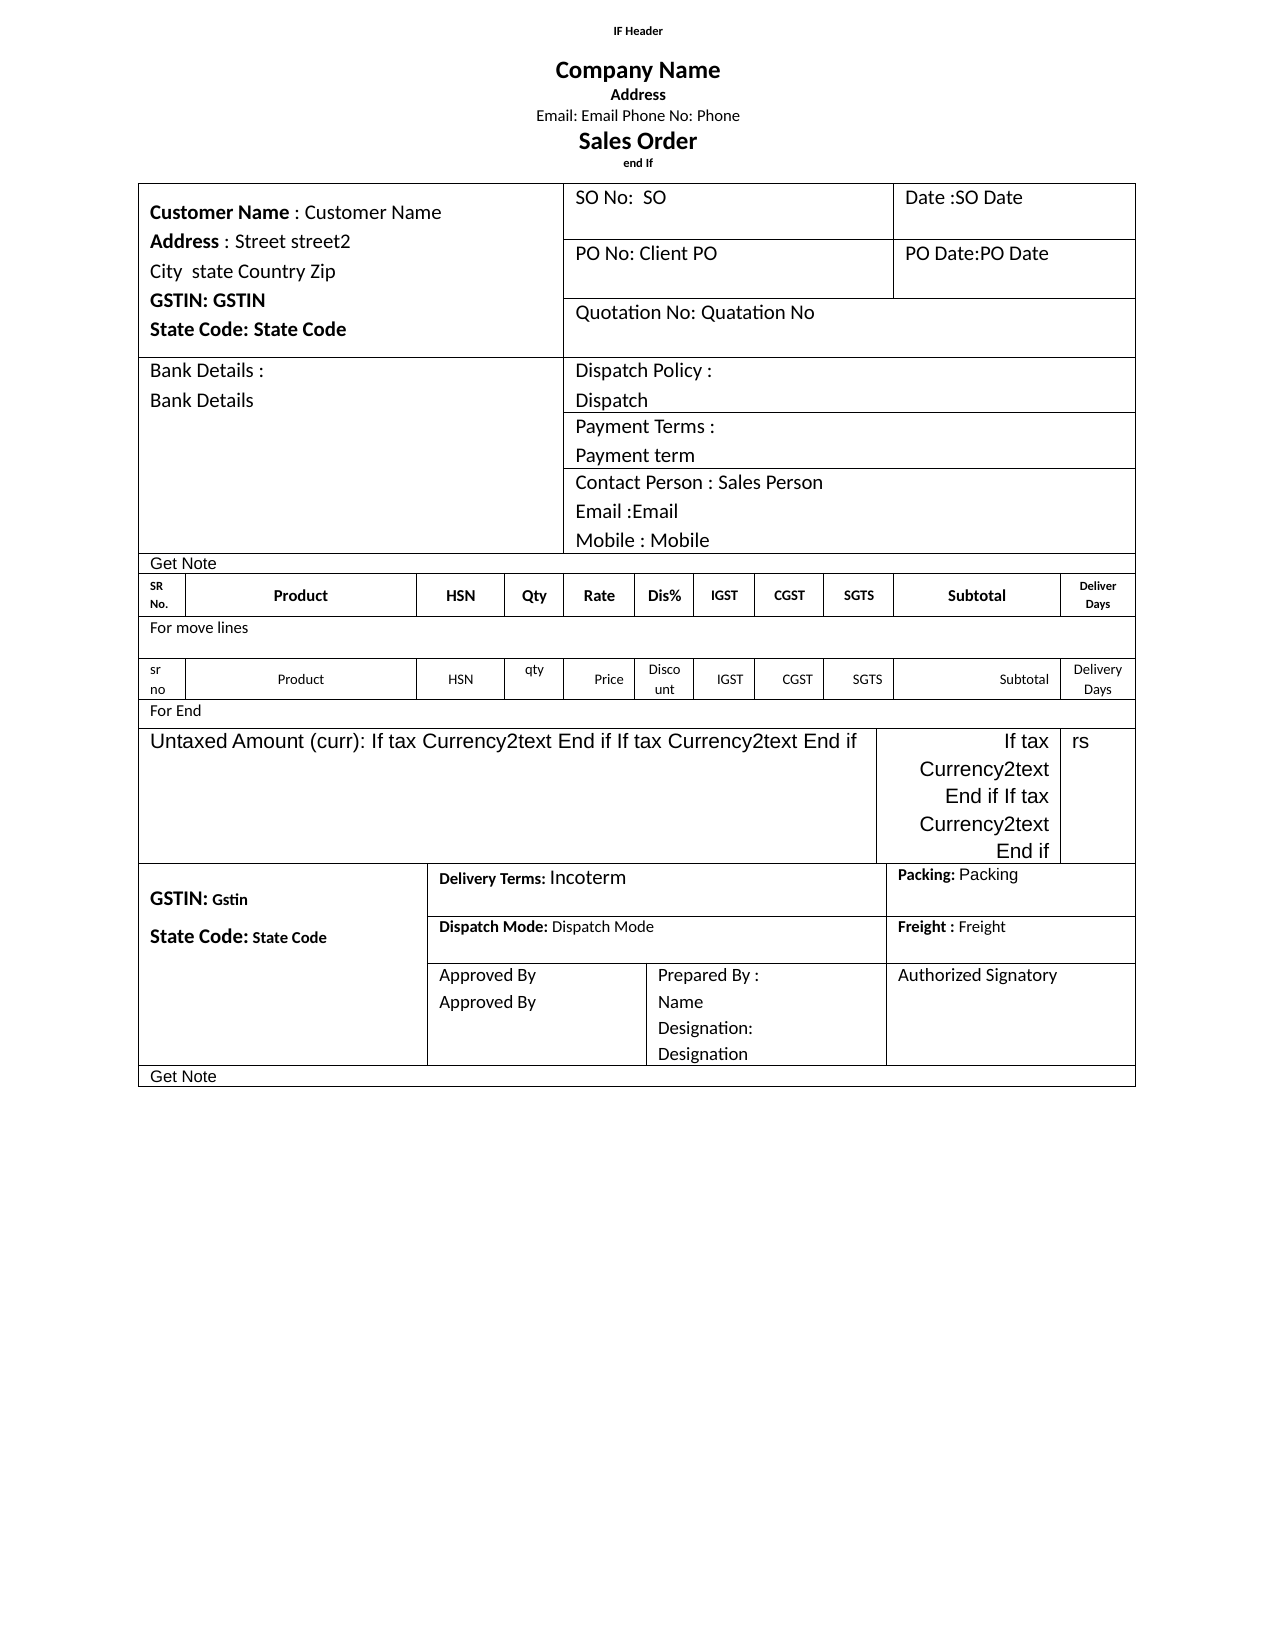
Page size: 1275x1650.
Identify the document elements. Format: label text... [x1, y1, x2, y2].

table_cell SR No. [139, 574, 185, 616]
table_cell Packing: Packing [887, 864, 1135, 916]
table_cell Qty [505, 574, 563, 616]
table_cell sr no [139, 659, 185, 699]
table_cell Untaxed Amount (curr): If tax Currency2text End if If tax Currency2text End if [139, 729, 876, 863]
table_cell GSTIN: Gstin State Code: State Code [139, 864, 427, 1065]
table_cell CGST [755, 659, 823, 699]
table_cell IGST [694, 659, 754, 699]
table_cell HSN [417, 659, 504, 699]
table_cell HSN [417, 574, 504, 616]
table_cell IGST [694, 574, 754, 616]
table_cell Prepared By : Name Designation: Designation [647, 964, 886, 1065]
table_cell Dis% [635, 574, 693, 616]
table_cell Payment Terms : Payment term [564, 413, 1135, 468]
table_cell Price [564, 659, 634, 699]
table_cell Rate [564, 574, 634, 616]
table_cell Dispatch Mode: Dispatch Mode [428, 917, 886, 962]
table_cell If tax Currency2text End if If tax Currency2text End if [877, 729, 1060, 863]
table_header Customer Name : Customer Name Address : Street street2 City state Country Zip GSTIN: GSTIN State Code: State Code [139, 184, 563, 357]
table_cell Subtotal [894, 574, 1060, 616]
table_cell Contact Person : Sales Person Email :Email Mobile : Mobile [564, 469, 1135, 553]
table_header SO No: SO [564, 184, 893, 239]
table_header Date :SO Date [894, 184, 1135, 239]
table_cell Delivery Days [1061, 659, 1135, 699]
table_cell Product [186, 574, 416, 616]
table_cell Freight : Freight [887, 917, 1135, 962]
table_cell Get Note [139, 1066, 1135, 1086]
table_cell For End [139, 700, 1135, 728]
table_cell Bank Details : Bank Details [139, 358, 563, 553]
table_cell For move lines [139, 617, 1135, 658]
table_cell Dispatch Policy : Dispatch [564, 358, 1135, 412]
table_cell qty [505, 659, 563, 699]
table_cell SGTS [824, 574, 893, 616]
table_cell Quotation No: Quatation No [564, 299, 1135, 357]
table_cell SGTS [824, 659, 893, 699]
table_cell Approved By Approved By [428, 964, 646, 1065]
table_cell CGST [755, 574, 823, 616]
table_cell Discount [635, 659, 693, 699]
table_cell Subtotal [894, 659, 1060, 699]
table_cell PO Date:PO Date [894, 240, 1135, 298]
table_cell Product [186, 659, 416, 699]
table_cell rs [1061, 729, 1135, 863]
table_cell Deliver Days [1061, 574, 1135, 616]
table_cell Delivery Terms: Incoterm [428, 864, 886, 916]
table_cell Authorized Signatory [887, 964, 1135, 1065]
table_cell PO No: Client PO [564, 240, 893, 298]
table_cell Get Note [139, 554, 1135, 573]
